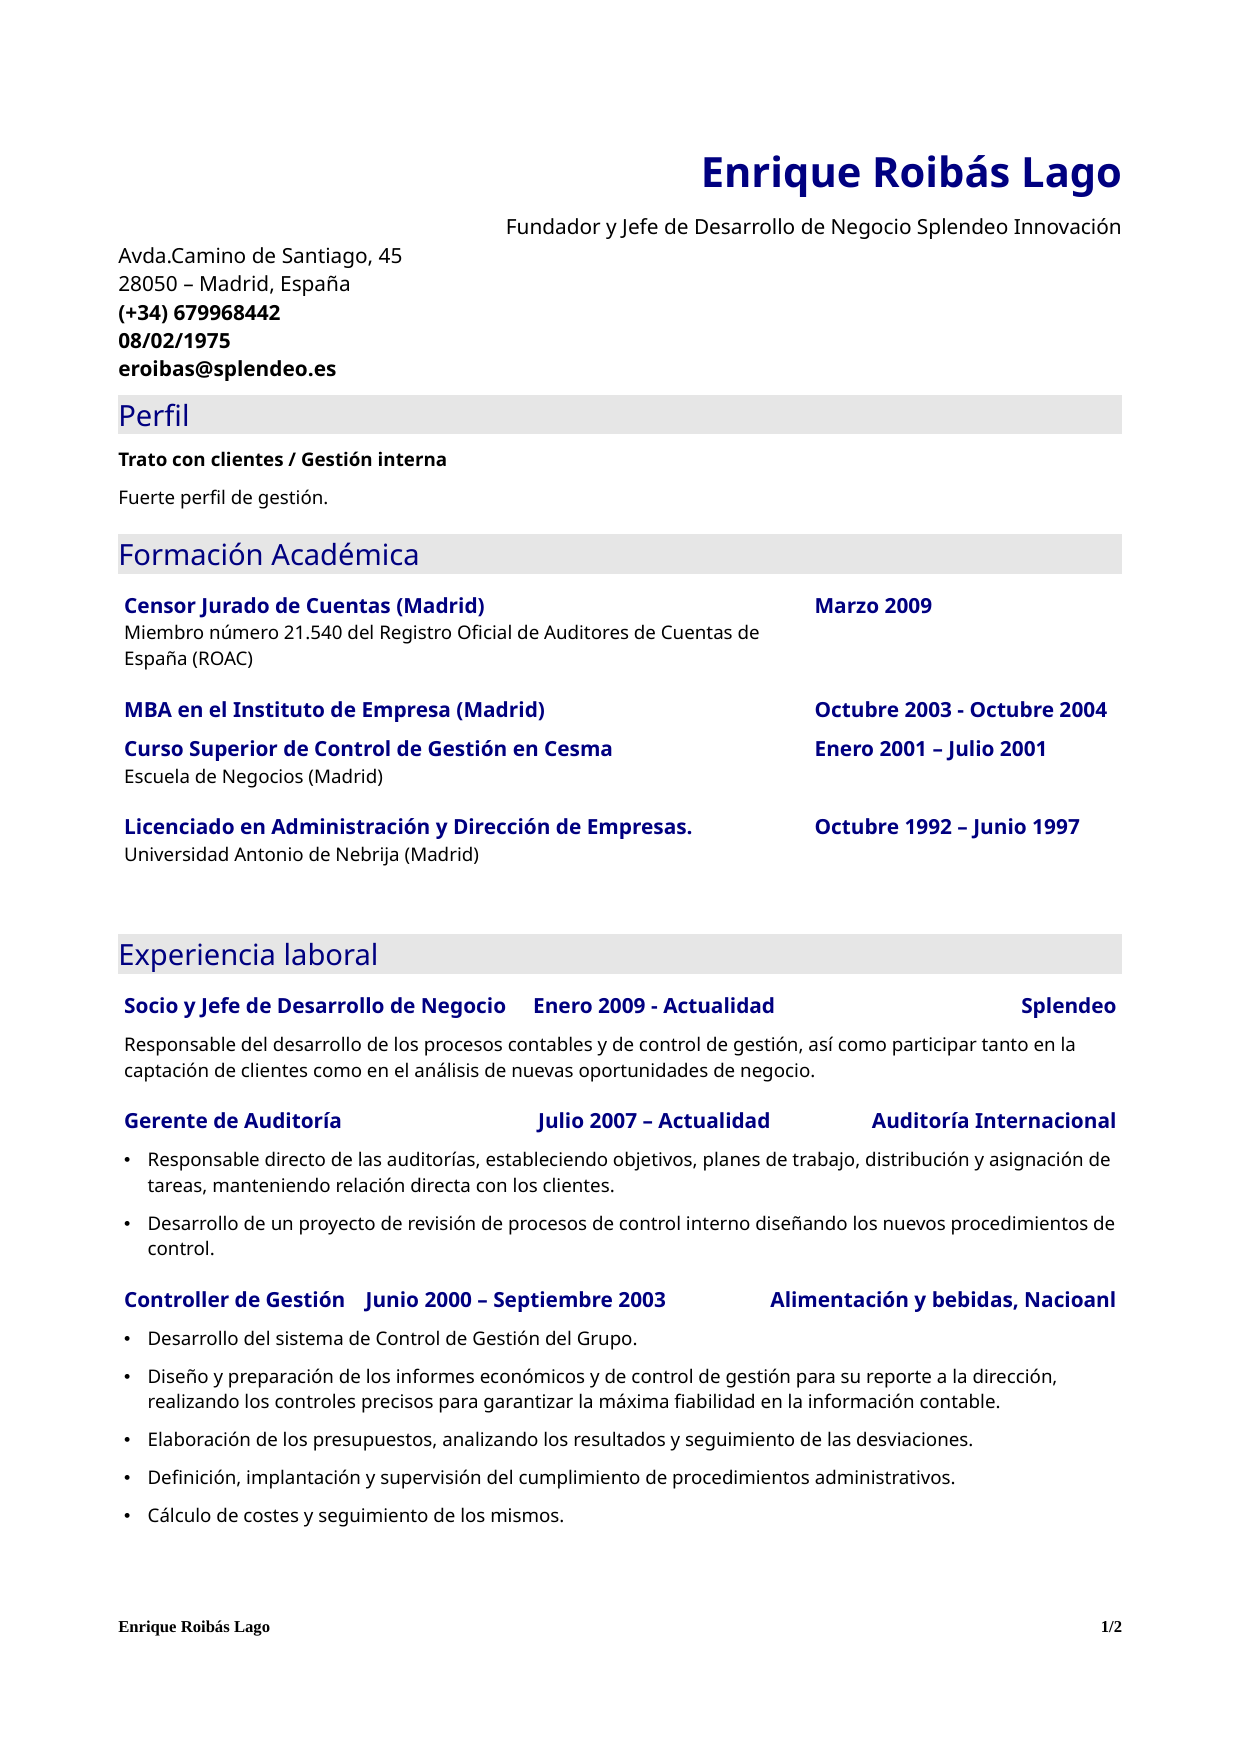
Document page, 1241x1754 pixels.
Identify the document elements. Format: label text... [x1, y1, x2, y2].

text 08/02/1975 [118, 326, 1122, 354]
table_cell Licenciado en Administración y Dirección de Empresas. Universidad Antonio de Nebrija (Madrid) [118, 807, 809, 885]
text Avda.Camino de Santiago, 45 [118, 241, 1122, 269]
subtitle Perfil [118, 395, 1122, 434]
table_header Controller de Gestión [118, 1279, 354, 1319]
table_header Alimentación y bebidas, Nacioanl [678, 1279, 1122, 1319]
table_cell MBA en el Instituto de Empresa (Madrid) [118, 689, 809, 729]
table_cell Curso Superior de Control de Gestión en Cesma Escuela de Negocios (Madrid) [118, 729, 809, 807]
text Fuerte perfil de gestión. [118, 484, 1122, 510]
table_cell Responsable directo de las auditorías, estableciendo objetivos, planes de trabajo, distribución y asignación de tareas, manteniendo relación directa con los clientes. Desarrollo de un proyecto de revisión de procesos de control interno diseñando los nuevos procedimientos de control. [118, 1141, 1122, 1279]
table_cell Gerente de Auditoría [118, 1101, 521, 1141]
text Trato con clientes / Gestión interna [118, 446, 1122, 472]
table_cell Julio 2007 – Actualidad [521, 1101, 787, 1141]
table_header Splendeo [788, 986, 1122, 1026]
text Fundador y Jefe de Desarrollo de Negocio Splendeo Innovación [118, 212, 1122, 241]
table_cell Auditoría Internacional [788, 1101, 1122, 1141]
subtitle Experiencia laboral [118, 934, 1122, 974]
text 28050 – Madrid, España [118, 269, 1122, 298]
text (+34) 679968442 [118, 298, 1122, 326]
table_cell Responsable del desarrollo de los procesos contables y de control de gestión, así como participar tanto en la captación de clientes como en el análisis de nuevas oportunidades de negocio. [118, 1026, 1122, 1101]
subtitle Enrique Roibás Lago [118, 143, 1122, 200]
table_header Enero 2009 - Actualidad [521, 986, 787, 1026]
subtitle Formación Académica [118, 534, 1122, 574]
table_cell Desarrollo del sistema de Control de Gestión del Grupo. Diseño y preparación de los informes económicos y de control de gestión para su reporte a la dirección, realizando los controles precisos para garantizar la máxima fiabilidad en la información contable. Elaboración de los presupuestos, analizando los resultados y seguimiento de las desviaciones. Definición, implantación y supervisión del cumplimiento de procedimientos administrativos. Cálculo de costes y seguimiento de los mismos. [118, 1319, 1122, 1546]
table_cell Octubre 1992 – Junio 1997 [809, 807, 1122, 885]
table_header Marzo 2009 [809, 586, 1122, 689]
text eroibas@splendeo.es [118, 354, 1122, 383]
table_header Socio y Jefe de Desarrollo de Negocio [118, 986, 521, 1026]
table_header Censor Jurado de Cuentas (Madrid) Miembro número 21.540 del Registro Oficial de Auditores de Cuentas de España (ROAC) [118, 586, 809, 689]
table_header Junio 2000 – Septiembre 2003 [354, 1279, 677, 1319]
table_cell Octubre 2003 - Octubre 2004 [809, 689, 1122, 729]
table_cell Enero 2001 – Julio 2001 [809, 729, 1122, 807]
